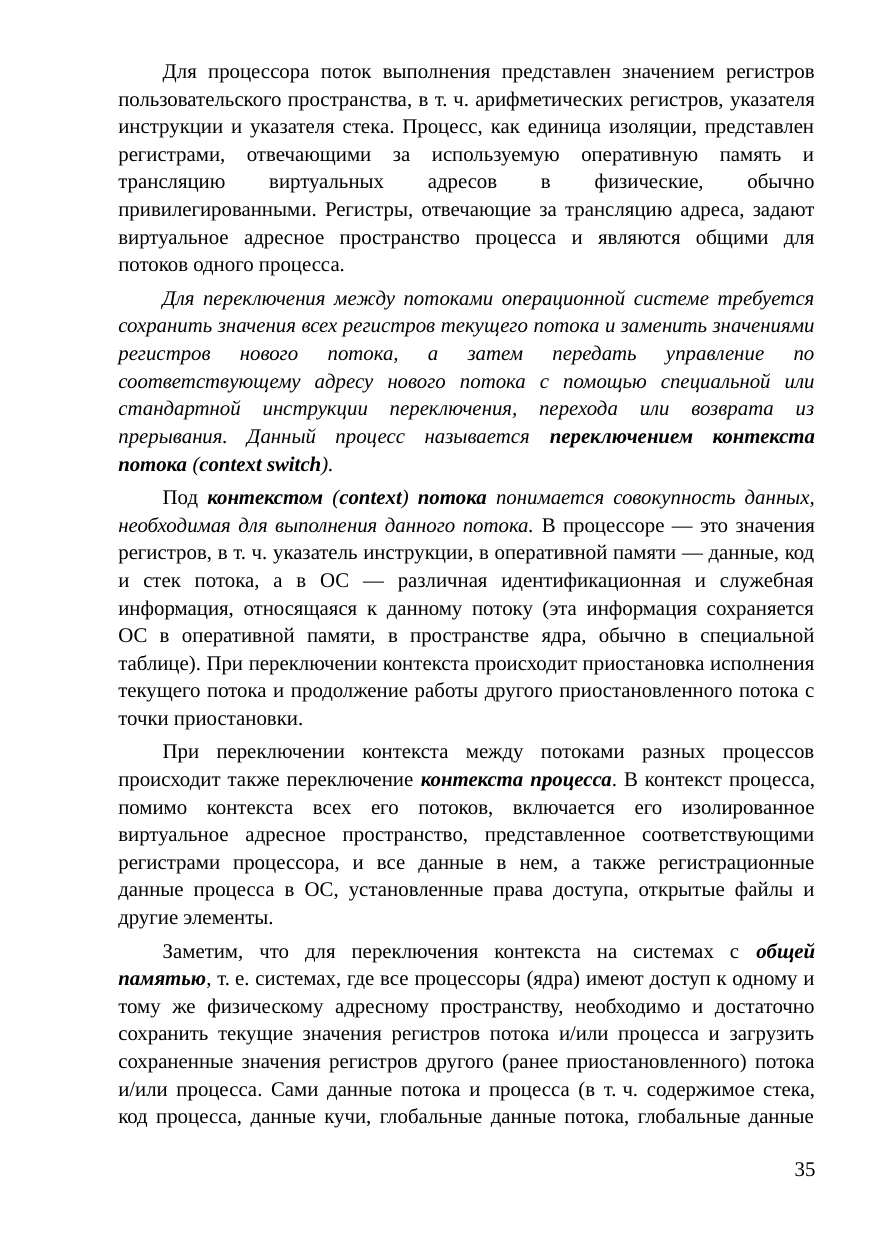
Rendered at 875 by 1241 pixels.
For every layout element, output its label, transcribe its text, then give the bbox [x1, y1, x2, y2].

text Для процессора поток выполнения представлен значением регистров пользовательского пространства, в т. ч. арифметических регистров, указателя инструкции и указателя стека. Процесс, как единица изоляции, представлен регистрами, отвечающими за используемую оперативную память и трансляцию виртуальных адресов в физические, обычно привилегированными. Регистры, отвечающие за трансляцию адреса, задают виртуальное адресное пространство процесса и являются общими для потоков одного процесса. [118, 59, 815, 276]
text Под контекстом (context) потока понимается совокупность данных, необходимая для выполнения данного потока. В процессоре — это значения регистров, в т. ч. указатель инструкции, в оперативной памяти — данные, код и стек потока, а в ОС — различная идентификационная и служебная информация, относящаяся к данному потоку (эта информация сохраняется ОС в оперативной памяти, в пространстве ядра, обычно в специальной таблице). При переключении контекста происходит приостановка исполнения текущего потока и продолжение работы другого приостановленного потока с точки приостановки. [118, 485, 815, 730]
text Для переключения между потоками операционной системе требуется сохранить значения всех регистров текущего потока и заменить значениями регистров нового потока, а затем передать управление по соответствующему адресу нового потока с помощью специальной или стандартной инструкции переключения, перехода или возврата из прерывания. Данный процесс называется переключением контекста потока (context switch). [118, 286, 815, 476]
text При переключении контекста между потоками разных процессов происходит также переключение контекста процесса. В контекст процесса, помимо контекста всех его потоков, включается его изолированное виртуальное адресное пространство, представленное соответствующими регистрами процессора, и все данные в нем, а также регистрационные данные процесса в ОС, установленные права доступа, открытые файлы и другие элементы. [118, 739, 815, 929]
text Заметим, что для переключения контекста на системах с общей памятью, т. е. системах, где все процессоры (ядра) имеют доступ к одному и тому же физическому адресному пространству, необходимо и достаточно сохранить текущие значения регистров потока и/или процесса и загрузить сохраненные значения регистров другого (ранее приостановленного) потока и/или процесса. Сами данные потока и процесса (в т. ч. содержимое стека, код процесса, данные кучи, глобальные данные потока, глобальные данные [118, 938, 815, 1128]
